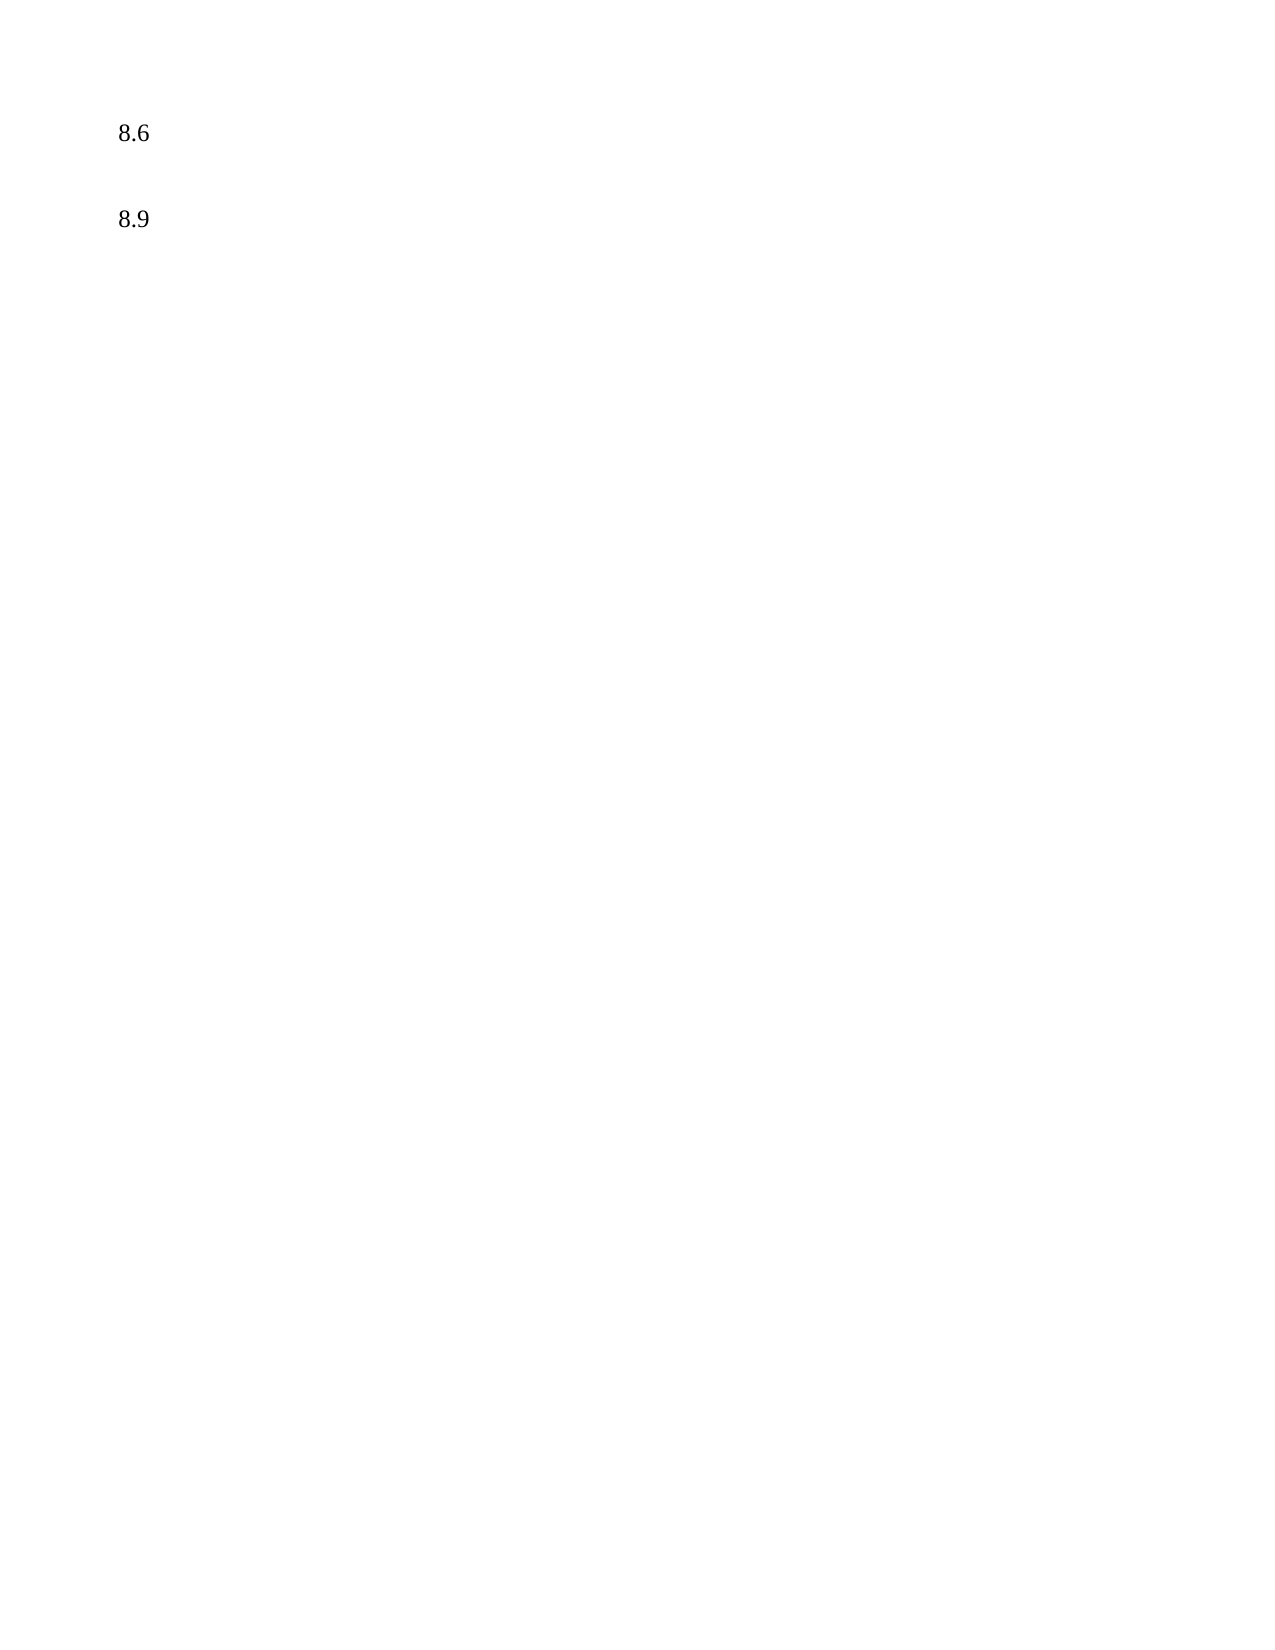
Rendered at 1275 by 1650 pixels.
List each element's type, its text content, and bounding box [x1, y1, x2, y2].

text 8.6 [118, 118, 1157, 147]
text 8.9 [118, 204, 1157, 233]
